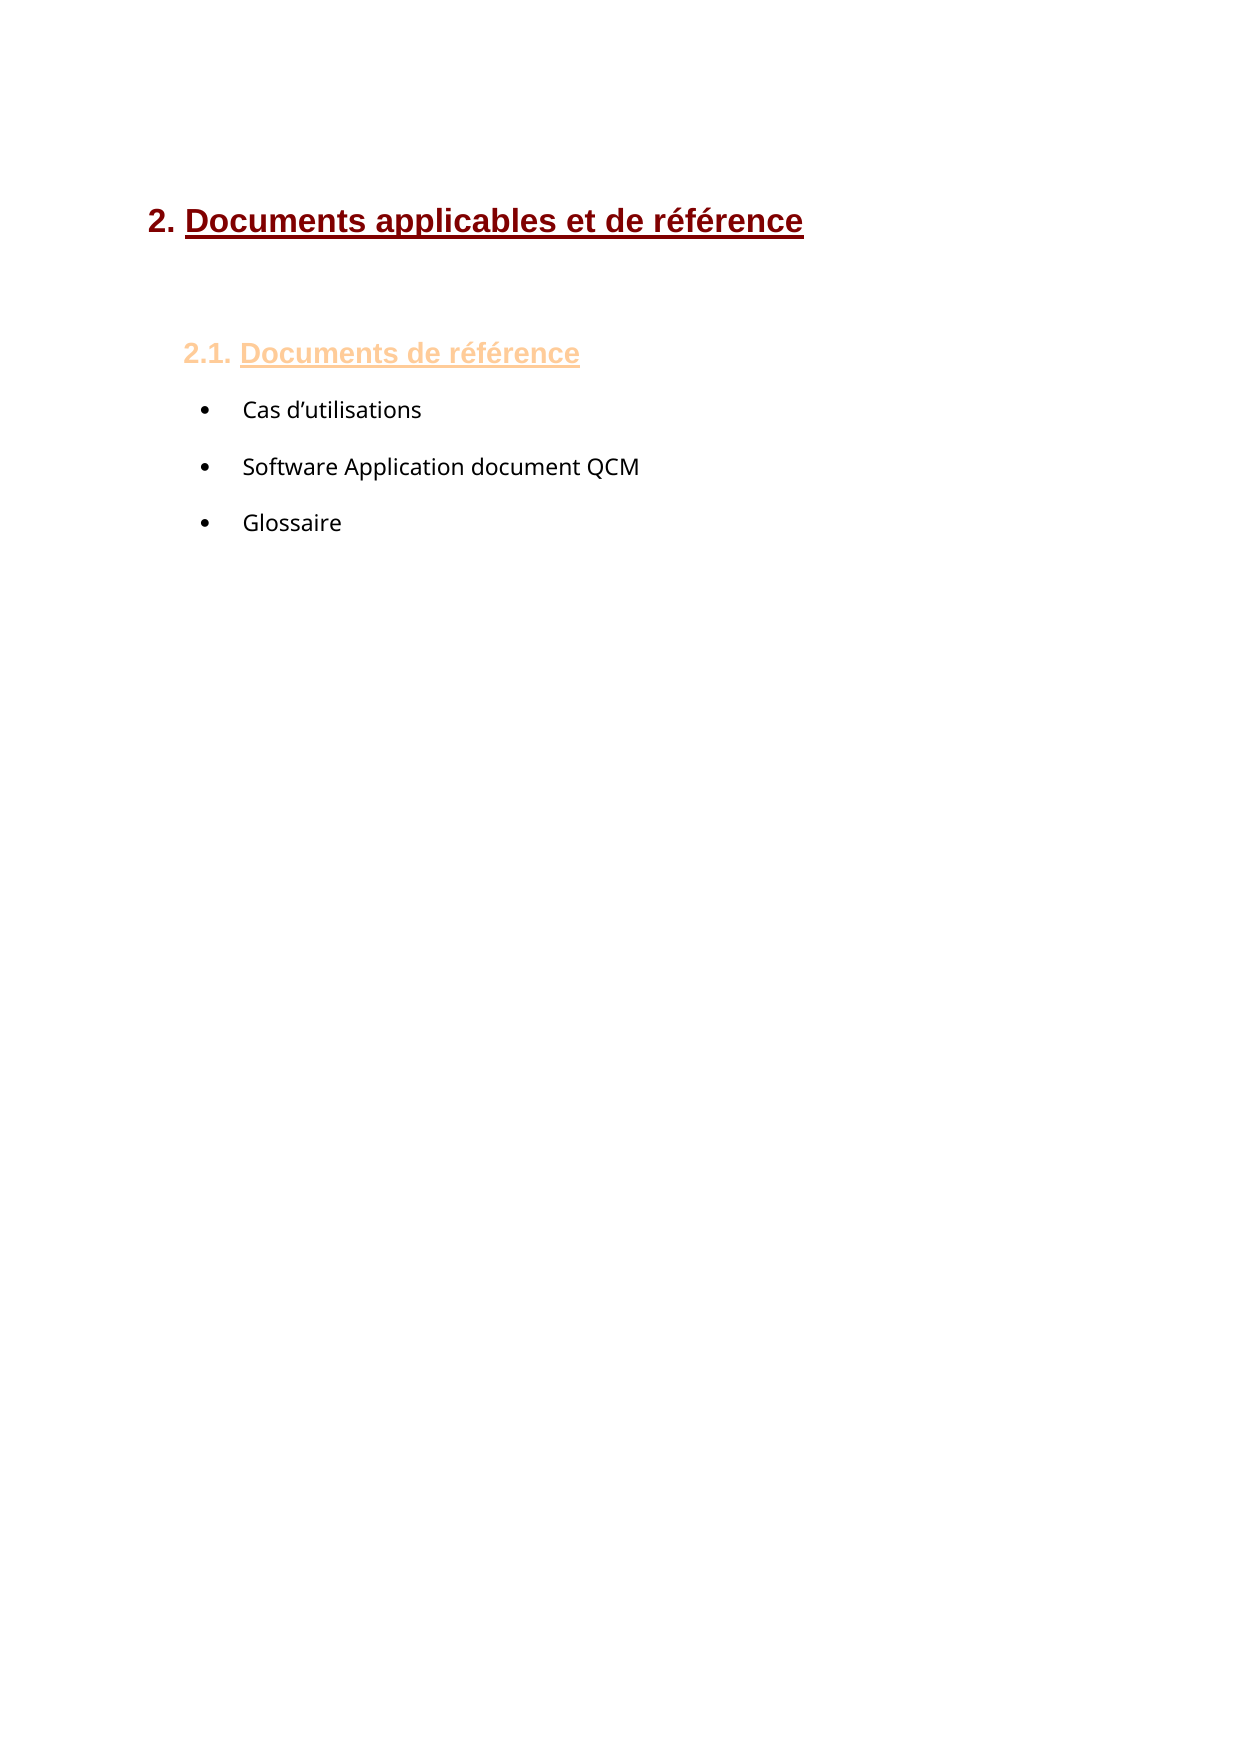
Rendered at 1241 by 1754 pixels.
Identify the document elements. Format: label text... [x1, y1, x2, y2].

list Cas d’utilisations [201, 394, 1092, 426]
subtitle Documents applicables et de référence [148, 201, 1092, 240]
list Software Application document QCM [201, 451, 1092, 482]
subtitle Documents de référence [183, 336, 1092, 369]
list Glossaire [201, 507, 1092, 538]
